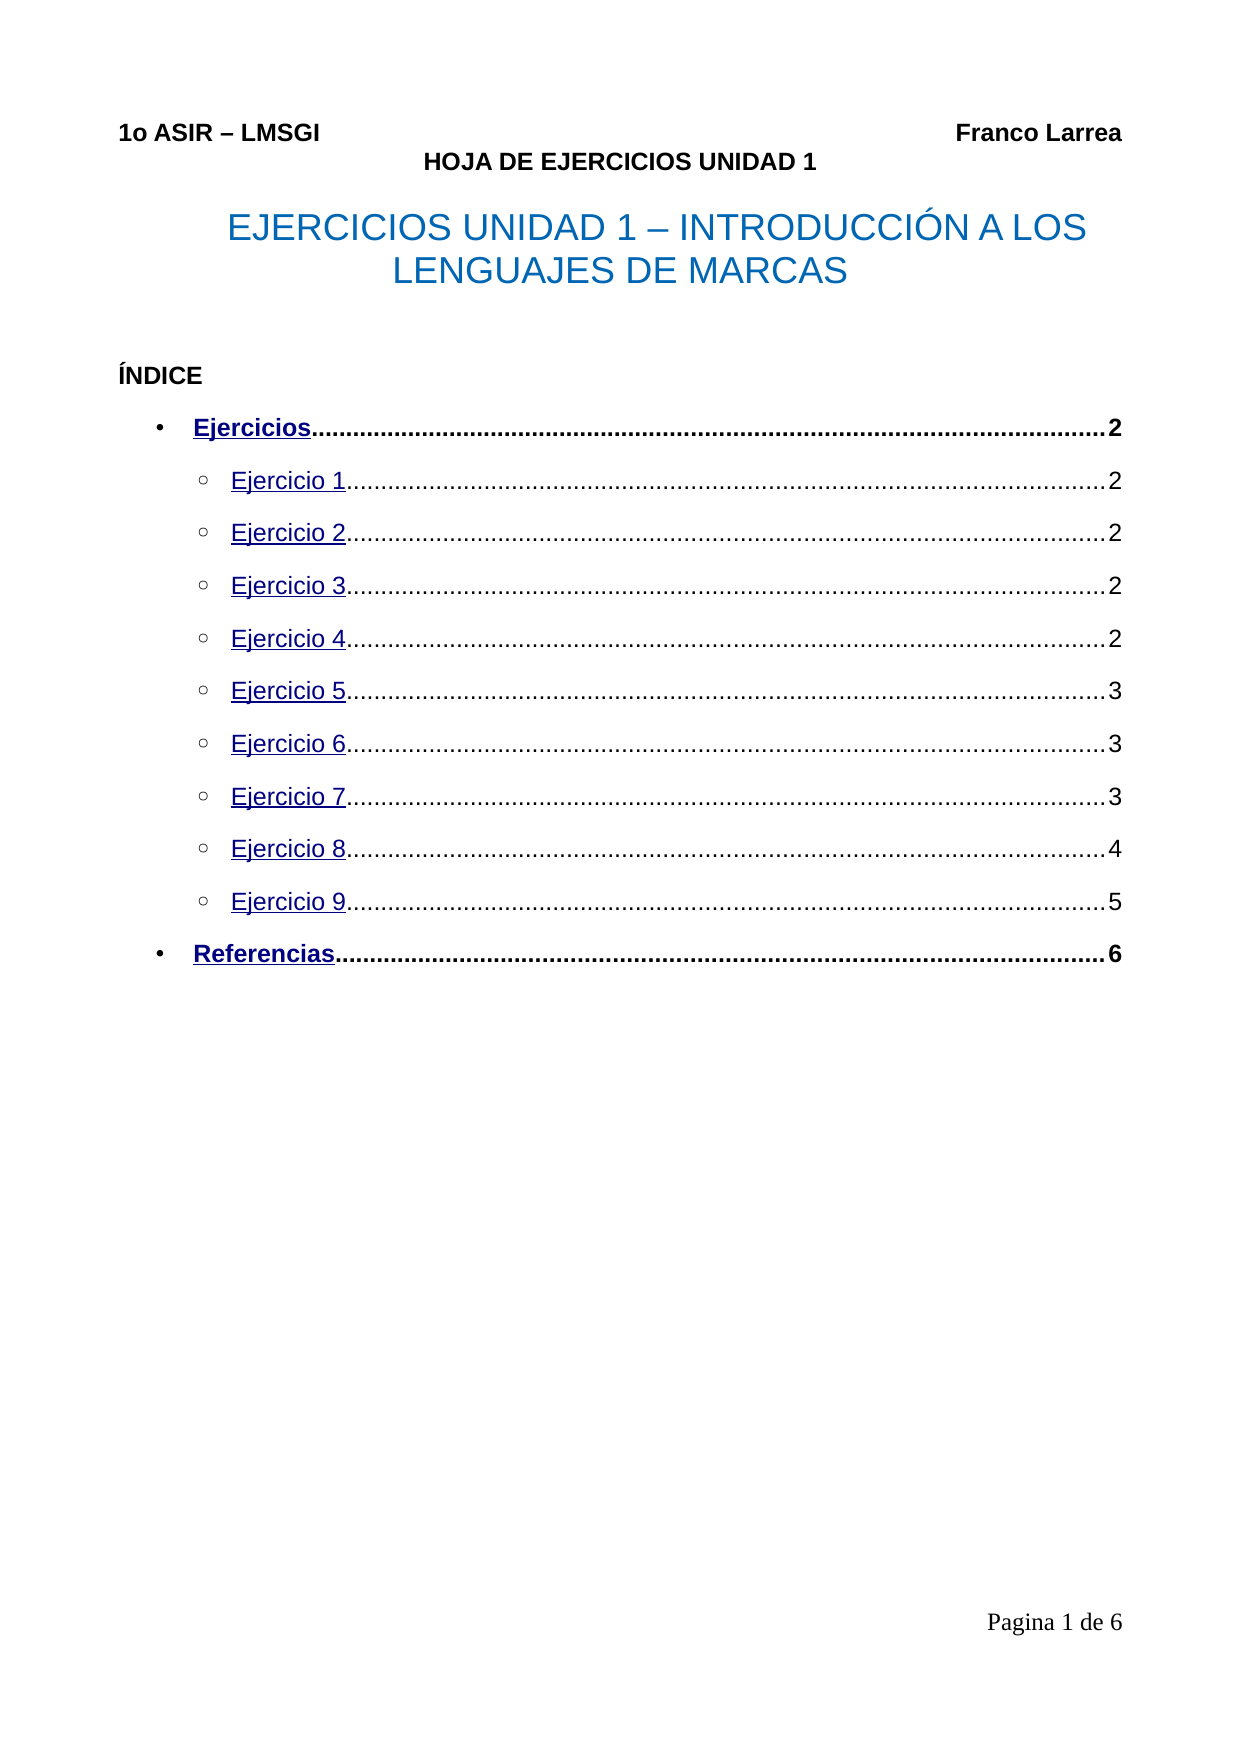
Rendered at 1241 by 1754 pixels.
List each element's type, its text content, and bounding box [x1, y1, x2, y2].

list Ejercicio 7 3 [193, 781, 1122, 810]
list Ejercicio 4 2 [193, 624, 1122, 652]
text EJERCICIOS UNIDAD 1 – INTRODUCCIÓN A LOS LENGUAJES DE MARCAS [118, 205, 1122, 291]
list Ejercicio 1 2 [193, 466, 1122, 495]
list Ejercicios 2 [156, 413, 1122, 442]
list Ejercicio 8 4 [193, 834, 1122, 863]
list Ejercicio 6 3 [193, 729, 1122, 758]
list Ejercicio 5 3 [193, 676, 1122, 705]
list Referencias 6 [156, 939, 1122, 968]
list Ejercicio 9 5 [193, 887, 1122, 916]
list Ejercicio 3 2 [193, 571, 1122, 600]
text ÍNDICE [118, 361, 1122, 389]
list Ejercicio 2 2 [193, 518, 1122, 547]
